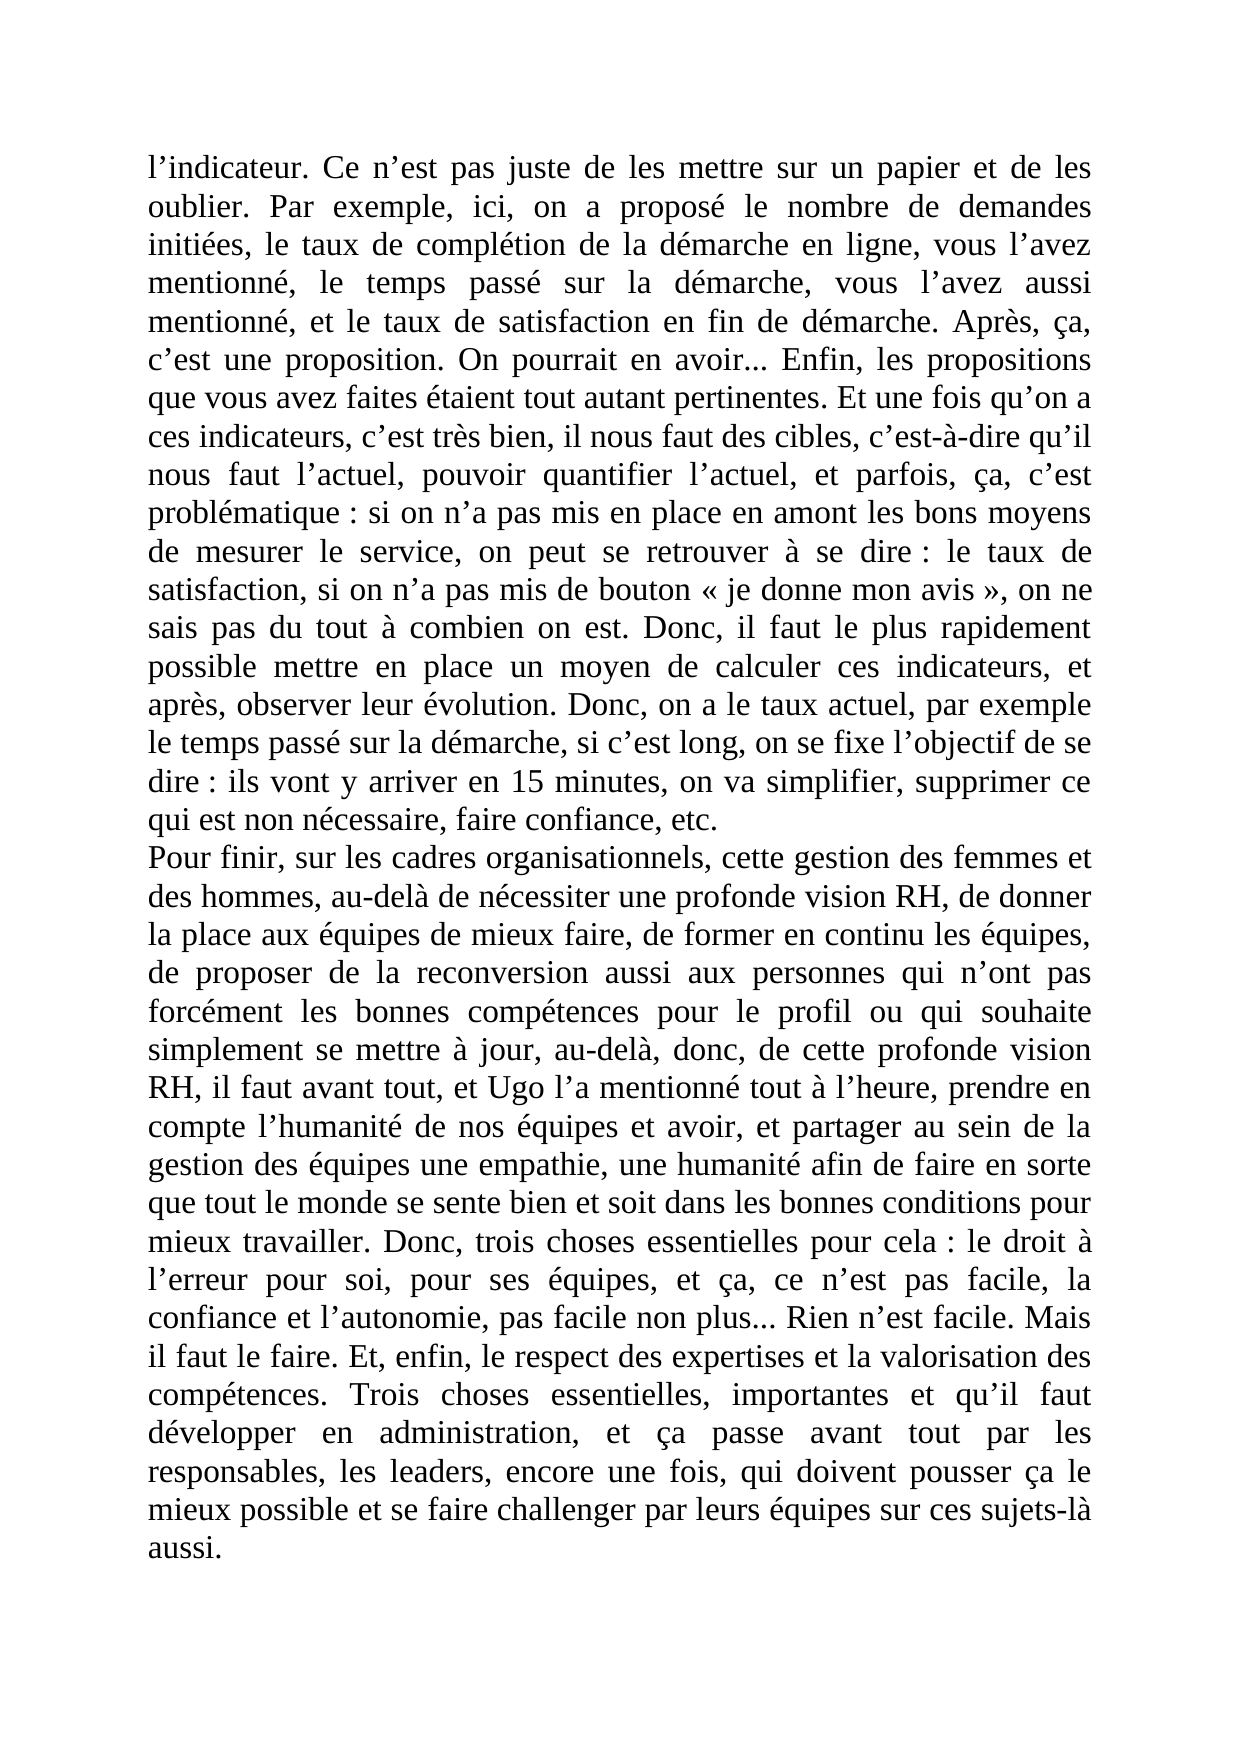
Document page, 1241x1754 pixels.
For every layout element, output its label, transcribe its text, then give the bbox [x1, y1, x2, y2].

text l’indicateur. Ce n’est pas juste de les mettre sur un papier et de les oublier. Par exemple, ici, on a proposé le nombre de demandes initiées, le taux de complétion de la démarche en ligne, vous l’avez mentionné, le temps passé sur la démarche, vous l’avez aussi mentionné, et le taux de satisfaction en fin de démarche. Après, ça, c’est une proposition. On pourrait en avoir... Enfin, les propositions que vous avez faites étaient tout autant pertinentes. Et une fois qu’on a ces indicateurs, c’est très bien, il nous faut des cibles, c’est-à-dire qu’il nous faut l’actuel, pouvoir quantifier l’actuel, et parfois, ça, c’est problématique : si on n’a pas mis en place en amont les bons moyens de mesurer le service, on peut se retrouver à se dire : le taux de satisfaction, si on n’a pas mis de bouton « je donne mon avis », on ne sais pas du tout à combien on est. Donc, il faut le plus rapidement possible mettre en place un moyen de calculer ces indicateurs, et après, observer leur évolution. Donc, on a le taux actuel, par exemple le temps passé sur la démarche, si c’est long, on se fixe l’objectif de se dire : ils vont y arriver en 15 minutes, on va simplifier, supprimer ce qui est non nécessaire, faire confiance, etc. [148, 148, 1093, 838]
text Pour finir, sur les cadres organisationnels, cette gestion des femmes et des hommes, au-delà de nécessiter une profonde vision RH, de donner la place aux équipes de mieux faire, de former en continu les équipes, de proposer de la reconversion aussi aux personnes qui n’ont pas forcément les bonnes compétences pour le profil ou qui souhaite simplement se mettre à jour, au-delà, donc, de cette profonde vision RH, il faut avant tout, et Ugo l’a mentionné tout à l’heure, prendre en compte l’humanité de nos équipes et avoir, et partager au sein de la gestion des équipes une empathie, une humanité afin de faire en sorte que tout le monde se sente bien et soit dans les bonnes conditions pour mieux travailler. Donc, trois choses essentielles pour cela : le droit à l’erreur pour soi, pour ses équipes, et ça, ce n’est pas facile, la confiance et l’autonomie, pas facile non plus... Rien n’est facile. Mais il faut le faire. Et, enfin, le respect des expertises et la valorisation des compétences. Trois choses essentielles, importantes et qu’il faut développer en administration, et ça passe avant tout par les responsables, les leaders, encore une fois, qui doivent pousser ça le mieux possible et se faire challenger par leurs équipes sur ces sujets-là aussi. [148, 838, 1093, 1566]
